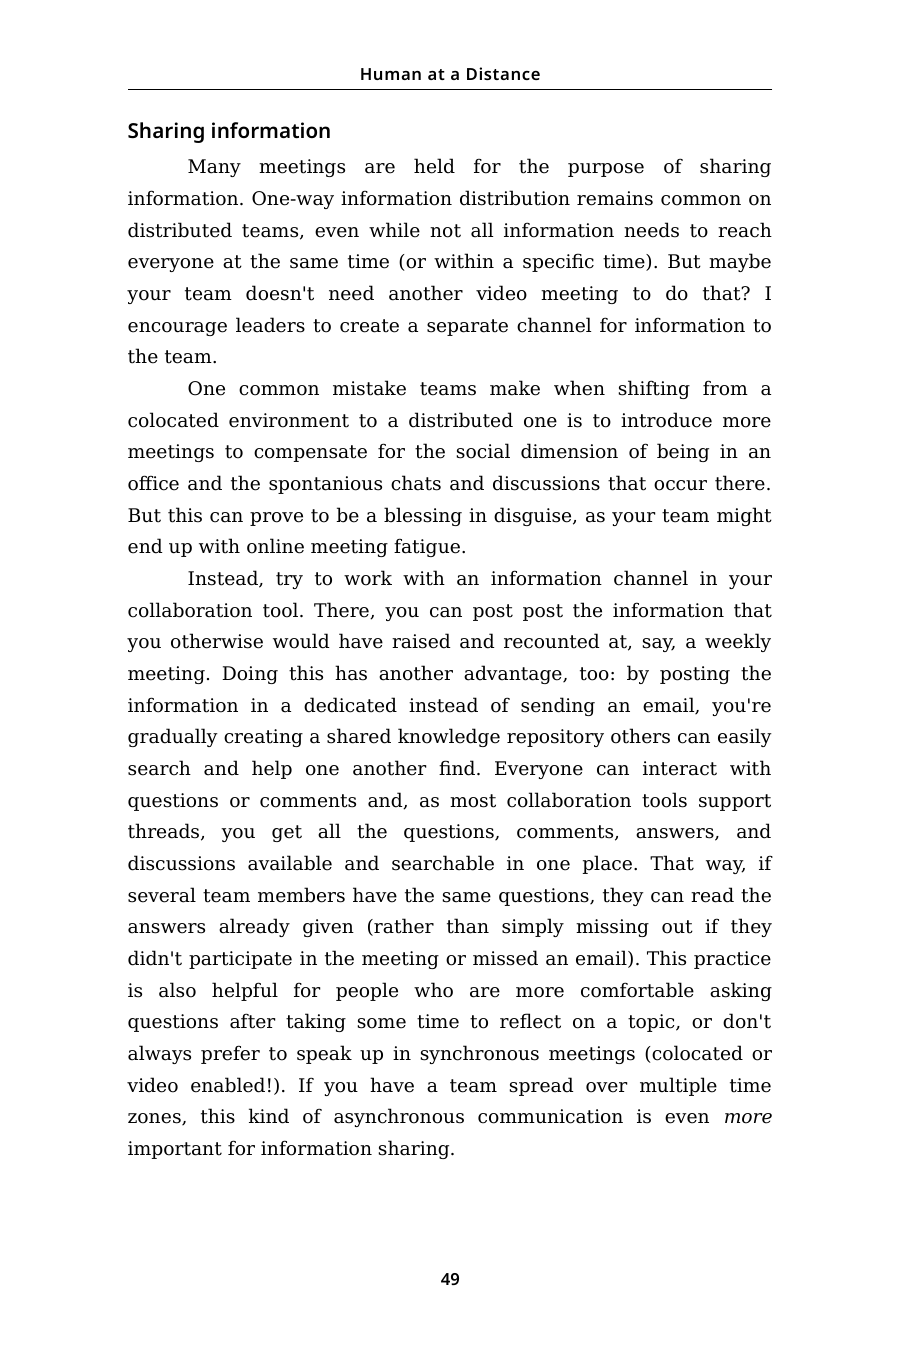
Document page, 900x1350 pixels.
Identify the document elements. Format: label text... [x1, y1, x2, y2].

subtitle Sharing information [127, 118, 772, 144]
text One common mistake teams make when shifting from a colocated environment to a distributed one is to introduce more meetings to compensate for the social dimension of being in an office and the spontanious chats and discussions that occur there. But this can prove to be a blessing in disguise, as your team might end up with online meeting fatigue. [127, 378, 772, 558]
text Instead, try to work with an information channel in your collaboration tool. There, you can post post the information that you otherwise would have raised and recounted at, say, a weekly meeting. Doing this has another advantage, too: by posting the information in a dedicated instead of sending an email, you're gradually creating a shared knowledge repository others can easily search and help one another find. Everyone can interact with questions or comments and, as most collaboration tools support threads, you get all the questions, comments, answers, and discussions available and searchable in one place. That way, if several team members have the same questions, they can read the answers already given (rather than simply missing out if they didn't participate in the meeting or missed an email). This practice is also helpful for people who are more comfortable asking questions after taking some time to reflect on a topic, or don't always prefer to speak up in synchronous meetings (colocated or video enabled!). If you have a team spread over multiple time zones, this kind of asynchronous communication is even more important for information sharing. [127, 568, 772, 1160]
text Many meetings are held for the purpose of sharing information. One-way information distribution remains common on distributed teams, even while not all information needs to reach everyone at the same time (or within a specific time). But maybe your team doesn't need another video meeting to do that? I encourage leaders to create a separate channel for information to the team. [127, 156, 772, 368]
